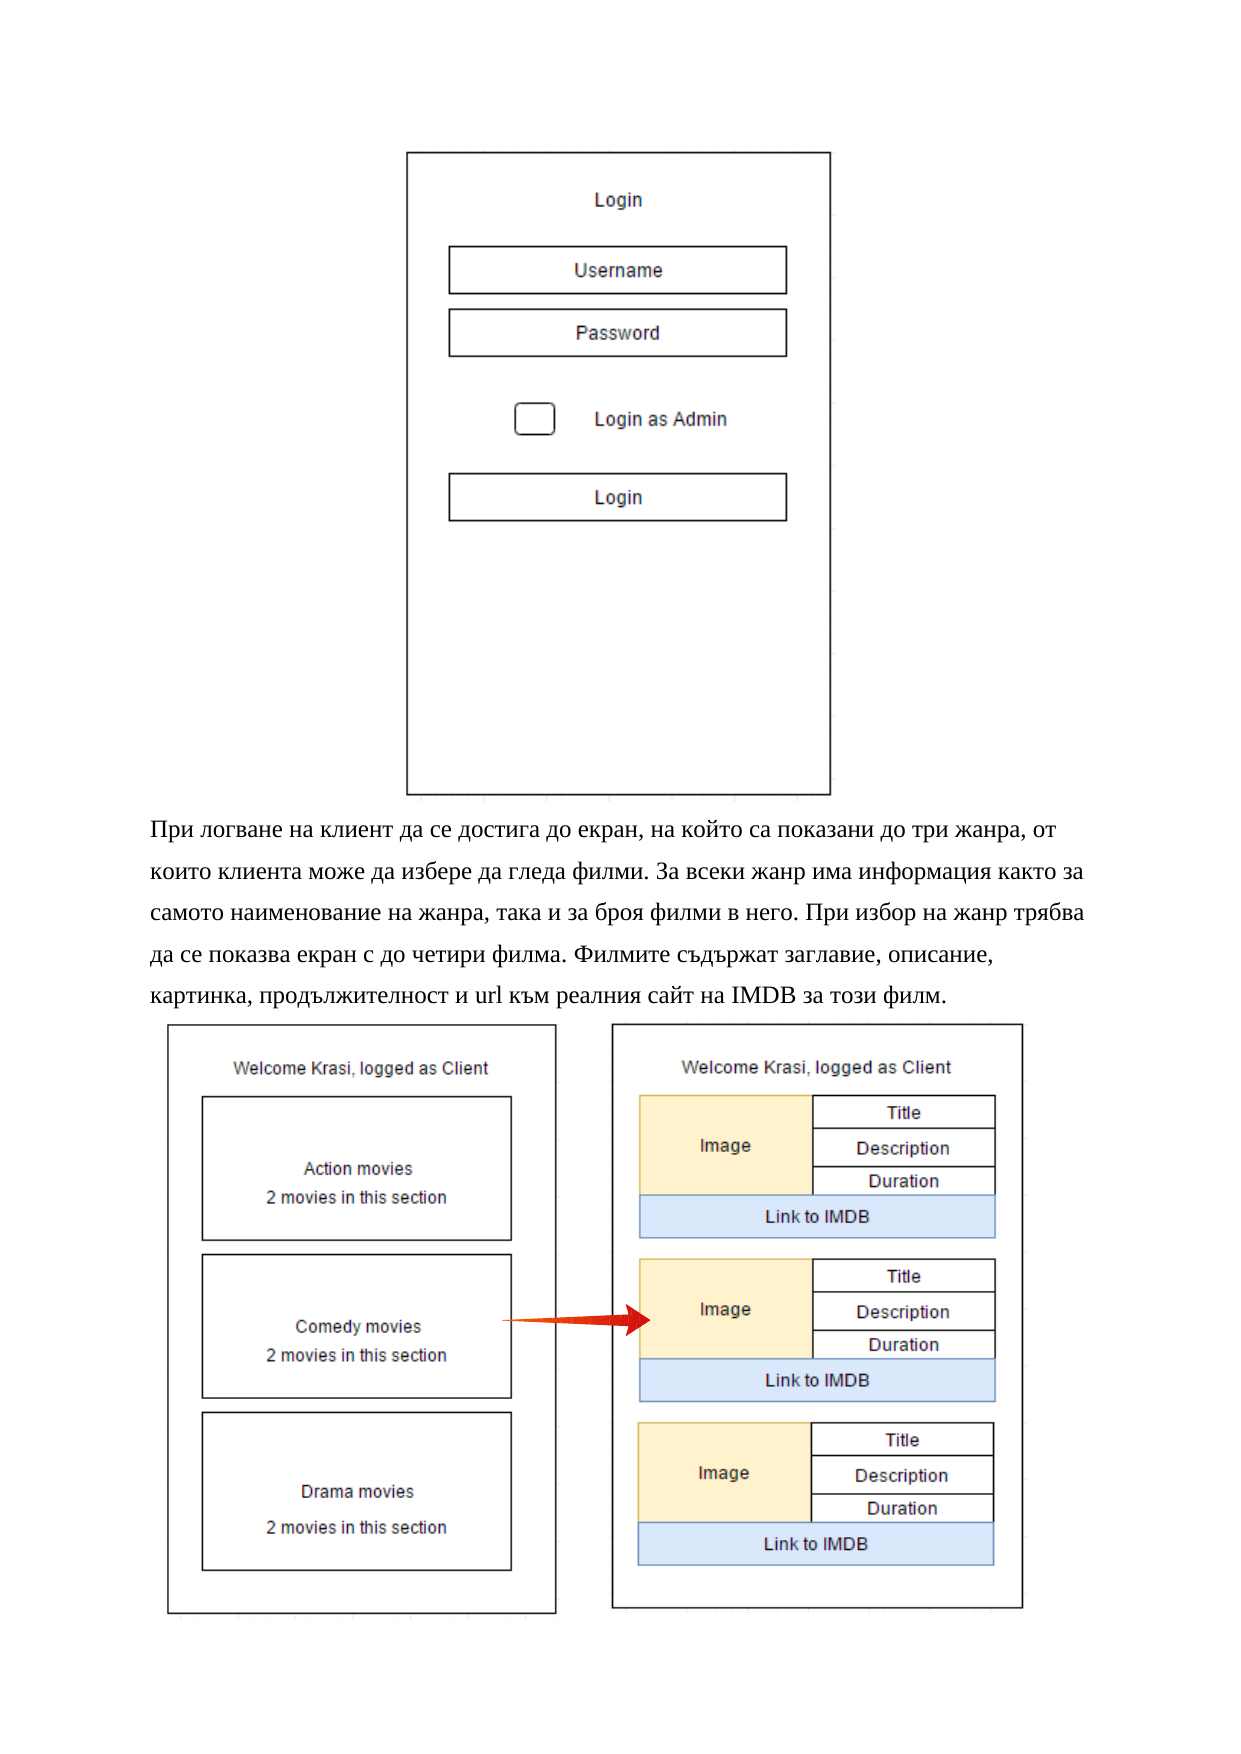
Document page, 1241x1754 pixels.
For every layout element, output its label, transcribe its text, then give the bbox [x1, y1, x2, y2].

picture [166, 1023, 561, 1620]
text При логване на клиент да се достига до екран, на който са показани до три жанра, от които клиента може да избере да гледа филми. За всеки жанр има информация както за самото наименование на жанра, така и за броя филми в него. При избор на жанр трябва да се показва екран с до четири филма. Филмите съдържат заглавие, описание, картинка, продължителност и url към реалния сайт на IMDB за този филм. [150, 150, 1091, 1009]
picture [609, 1021, 1028, 1613]
picture [405, 150, 835, 802]
